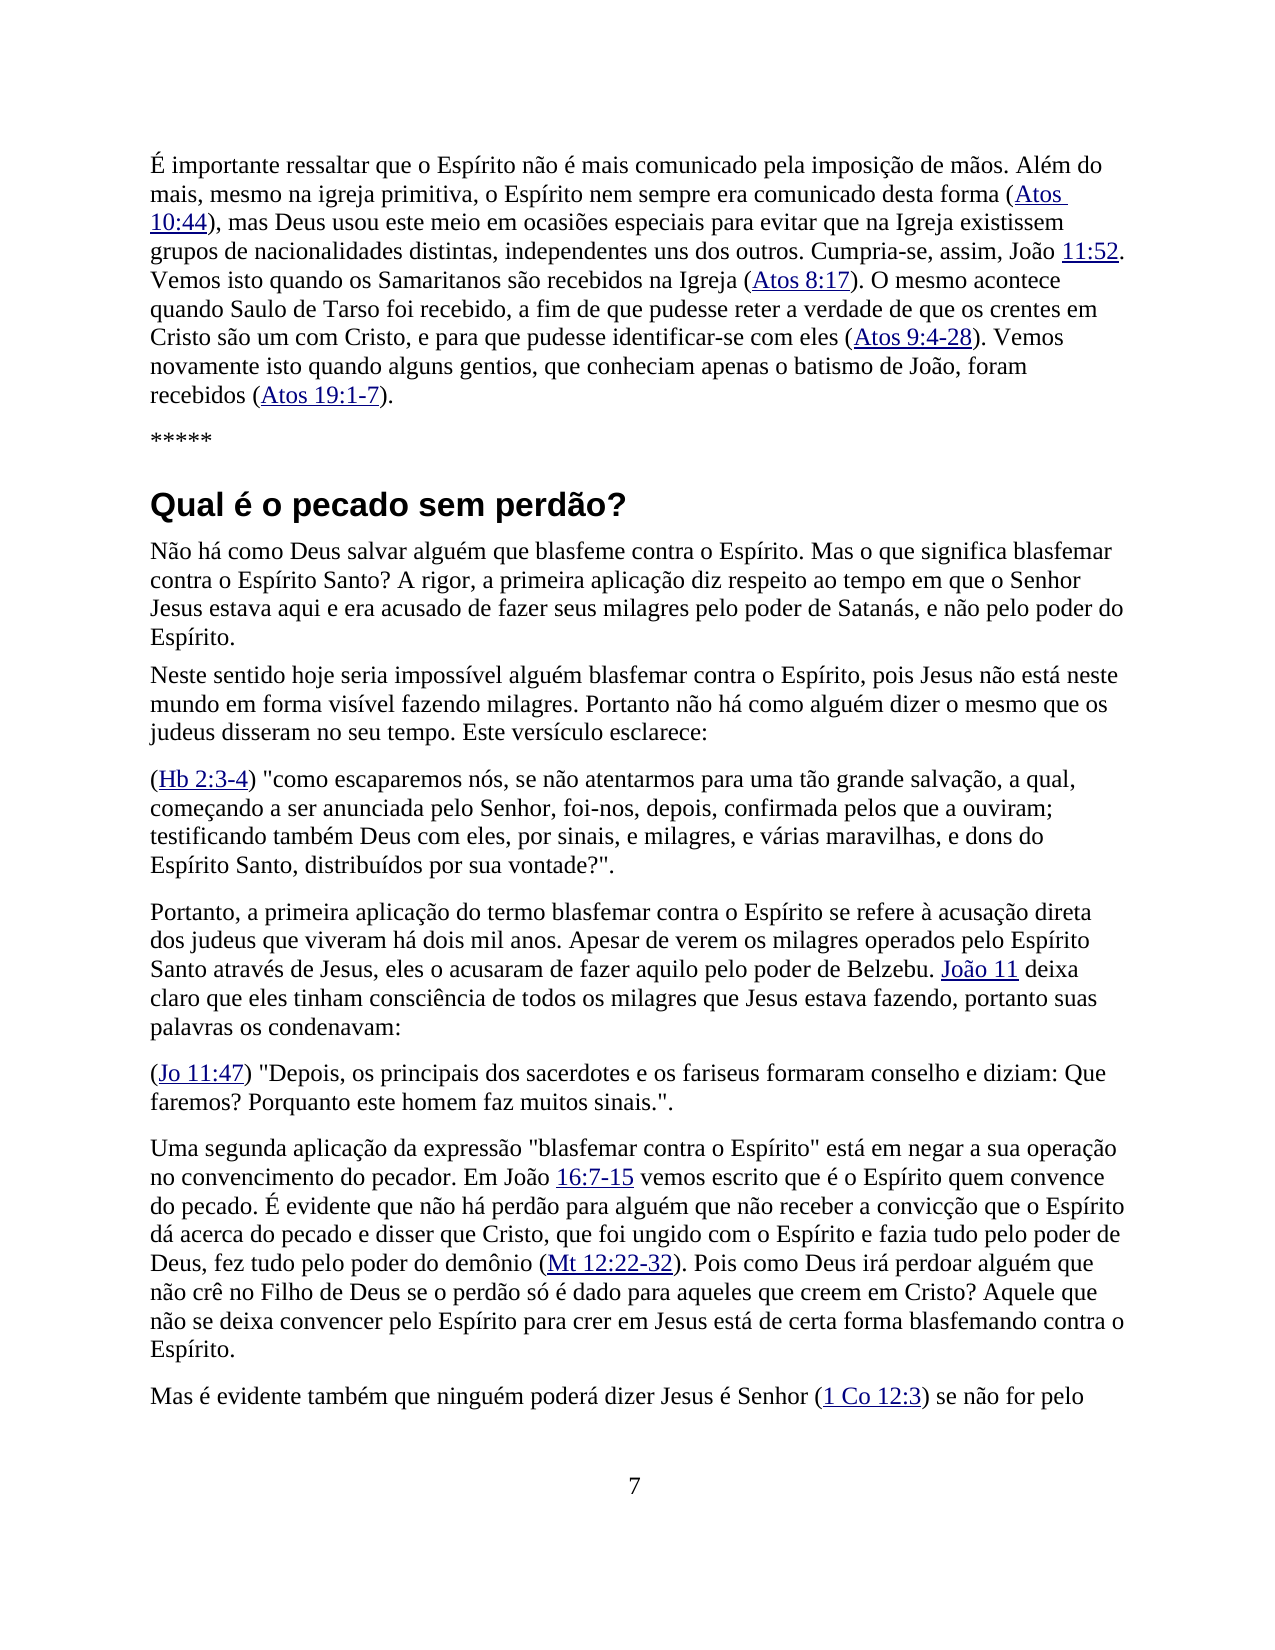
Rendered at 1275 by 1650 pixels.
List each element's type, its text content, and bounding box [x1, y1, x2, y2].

text Mas é evidente também que ninguém poderá dizer Jesus é Senhor (1 Co 12:3) se não for pelo [150, 1381, 1125, 1410]
text Portanto, a primeira aplicação do termo blasfemar contra o Espírito se refere à acusação direta dos judeus que viveram há dois mil anos. Apesar de verem os milagres operados pelo Espírito Santo através de Jesus, eles o acusaram de fazer aquilo pelo poder de Belzebu. João 11 deixa claro que eles tinham consciência de todos os milagres que Jesus estava fazendo, portanto suas palavras os condenavam: [150, 897, 1125, 1040]
text Neste sentido hoje seria impossível alguém blasfemar contra o Espírito, pois Jesus não está neste mundo em forma visível fazendo milagres. Portanto não há como alguém dizer o mesmo que os judeus disseram no seu tempo. Este versículo esclarece: [150, 660, 1125, 746]
text (Hb 2:3-4) "como escaparemos nós, se não atentarmos para uma tão grande salvação, a qual, começando a ser anunciada pelo Senhor, foi-nos, depois, confirmada pelos que a ouviram; testificando também Deus com eles, por sinais, e milagres, e várias maravilhas, e dons do Espírito Santo, distribuídos por sua vontade?". [150, 764, 1125, 879]
text (Jo 11:47) "Depois, os principais dos sacerdotes e os fariseus formaram conselho e diziam: Que faremos? Porquanto este homem faz muitos sinais.". [150, 1058, 1125, 1116]
text É importante ressaltar que o Espírito não é mais comunicado pela imposição de mãos. Além do mais, mesmo na igreja primitiva, o Espírito nem sempre era comunicado desta forma (Atos 10:44), mas Deus usou este meio em ocasiões especiais para evitar que na Igreja existissem grupos de nacionalidades distintas, independentes uns dos outros. Cumpria-se, assim, João 11:52. Vemos isto quando os Samaritanos são recebidos na Igreja (Atos 8:17). O mesmo acontece quando Saulo de Tarso foi recebido, a fim de que pudesse reter a verdade de que os crentes em Cristo são um com Cristo, e para que pudesse identificar-se com eles (Atos 9:4-28). Vemos novamente isto quando alguns gentios, que conheciam apenas o batismo de João, foram recebidos (Atos 19:1-7). [150, 150, 1125, 409]
text Uma segunda aplicação da expressão "blasfemar contra o Espírito" está em negar a sua operação no convencimento do pecador. Em João 16:7-15 vemos escrito que é o Espírito quem convence do pecado. É evidente que não há perdão para alguém que não receber a convicção que o Espírito dá acerca do pecado e disser que Cristo, que foi ungido com o Espírito e fazia tudo pelo poder de Deus, fez tudo pelo poder do demônio (Mt 12:22-32). Pois como Deus irá perdoar alguém que não crê no Filho de Deus se o perdão só é dado para aqueles que creem em Cristo? Aquele que não se deixa convencer pelo Espírito para crer em Jesus está de certa forma blasfemando contra o Espírito. [150, 1133, 1125, 1363]
text Não há como Deus salvar alguém que blasfeme contra o Espírito. Mas o que significa blasfemar contra o Espírito Santo? A rigor, a primeira aplicação diz respeito ao tempo em que o Senhor Jesus estava aqui e era acusado de fazer seus milagres pelo poder de Satanás, e não pelo poder do Espírito. [150, 536, 1125, 651]
text ***** [150, 426, 1125, 455]
subtitle Qual é o pecado sem perdão? [150, 485, 1125, 523]
